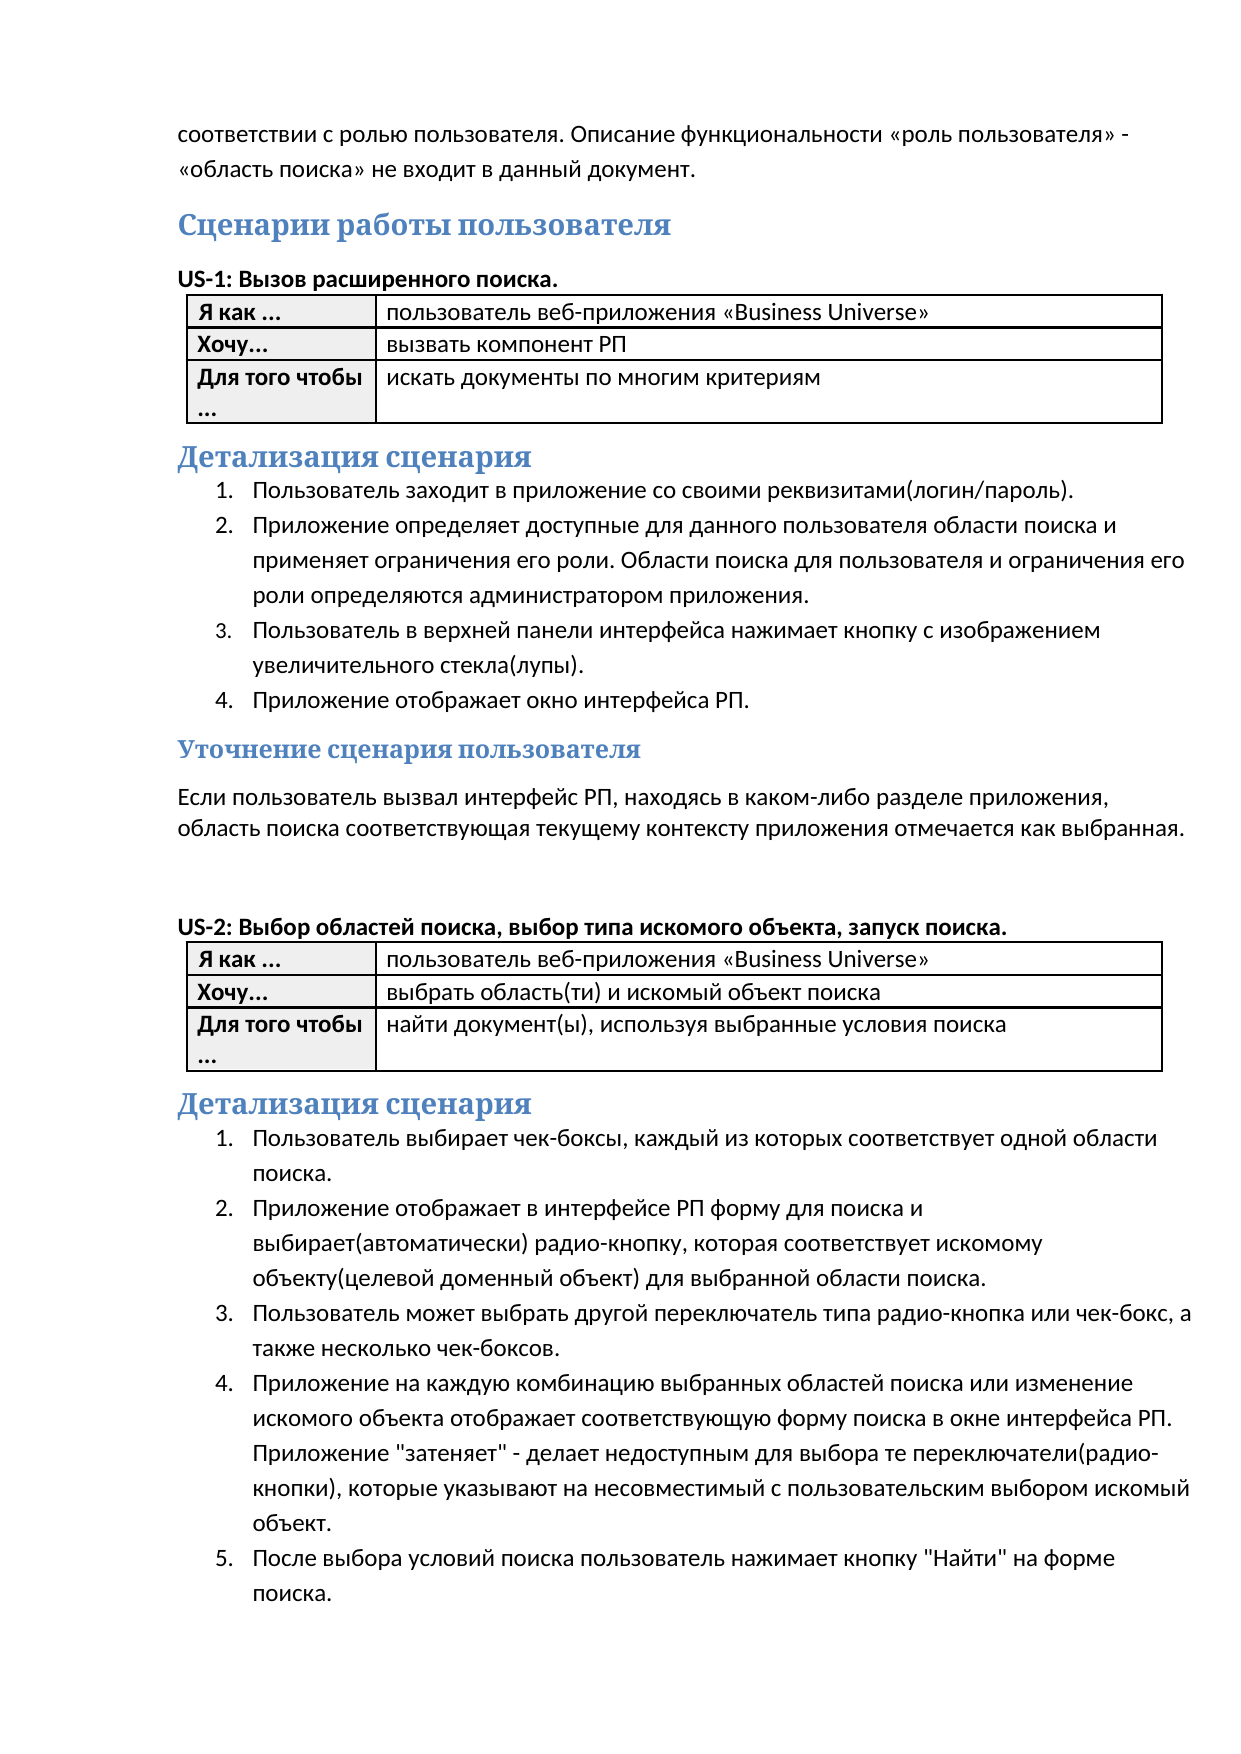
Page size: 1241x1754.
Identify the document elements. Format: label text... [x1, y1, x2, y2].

list Приложение отображает окно интерфейса РП. [215, 684, 1197, 715]
table_cell Хочу... [188, 329, 375, 359]
list Приложение отображает в интерфейсе РП форму для поиска и выбирает(автоматически) радио-кнопку, которая соответствует искомому объекту(целевой доменный объект) для выбранной области поиска. [215, 1192, 1197, 1292]
list Пользователь выбирает чек-боксы, каждый из которых соответствует одной области поиска. [215, 1122, 1197, 1187]
table_cell Для того чтобы ... [188, 1009, 375, 1069]
list После выбора условий поиска пользователь нажимает кнопку "Найти" на форме поиска. [215, 1542, 1197, 1607]
text Детализация сценария [177, 441, 1197, 474]
list Приложение на каждую комбинацию выбранных областей поиска или изменение искомого объекта отображает соответствующую форму поиска в окне интерфейса РП. Приложение "затеняет" - делает недоступным для выбора те переключатели(радио-кнопки), которые указывают на несовместимый с пользовательским выбором искомый объект. [215, 1367, 1197, 1537]
table_cell выбрать область(ти) и искомый объект поиска [377, 976, 1161, 1006]
table_cell Для того чтобы ... [188, 361, 375, 422]
text US-1: Вызов расширенного поиска. [177, 263, 1197, 294]
text US-2: Выбор областей поиска, выбор типа искомого объекта, запуск поиска. [177, 911, 1197, 941]
text соответствии с ролью пользователя. Описание функциональности «роль пользователя» - «область поиска» не входит в данный документ. [177, 118, 1197, 184]
text Детализация сценария [177, 1088, 1197, 1122]
table_header Я как ... [188, 296, 375, 326]
list Пользователь заходит в приложение со своими реквизитами(логин/пароль). [215, 474, 1197, 505]
table_cell Хочу... [188, 976, 375, 1006]
table_cell вызвать компонент РП [377, 329, 1161, 359]
list Приложение определяет доступные для данного пользователя области поиска и применяет ограничения его роли. Области поиска для пользователя и ограничения его роли определяются администратором приложения. [215, 509, 1197, 610]
table_cell искать документы по многим критериям [377, 361, 1161, 422]
table_header пользователь веб-приложения «Business Universe» [377, 296, 1161, 326]
table_header пользователь веб-приложения «Business Universe» [377, 943, 1161, 974]
list Пользователь может выбрать другой переключатель типа радио-кнопка или чек-бокс, а также несколько чек-боксов. [215, 1297, 1197, 1362]
list Пользователь в верхней панели интерфейса нажимает кнопку с изображением увеличительного стекла(лупы). [215, 614, 1197, 680]
table_header Я как ... [188, 943, 375, 974]
text Сценарии работы пользователя [177, 209, 1197, 242]
text Если пользователь вызвал интерфейс РП, находясь в каком-либо разделе приложения, область поиска соответствующая текущему контексту приложения отмечается как выбранная. [177, 782, 1197, 843]
table_cell найти документ(ы), используя выбранные условия поиска [377, 1009, 1161, 1069]
text Уточнение сценария пользователя [177, 736, 1197, 765]
